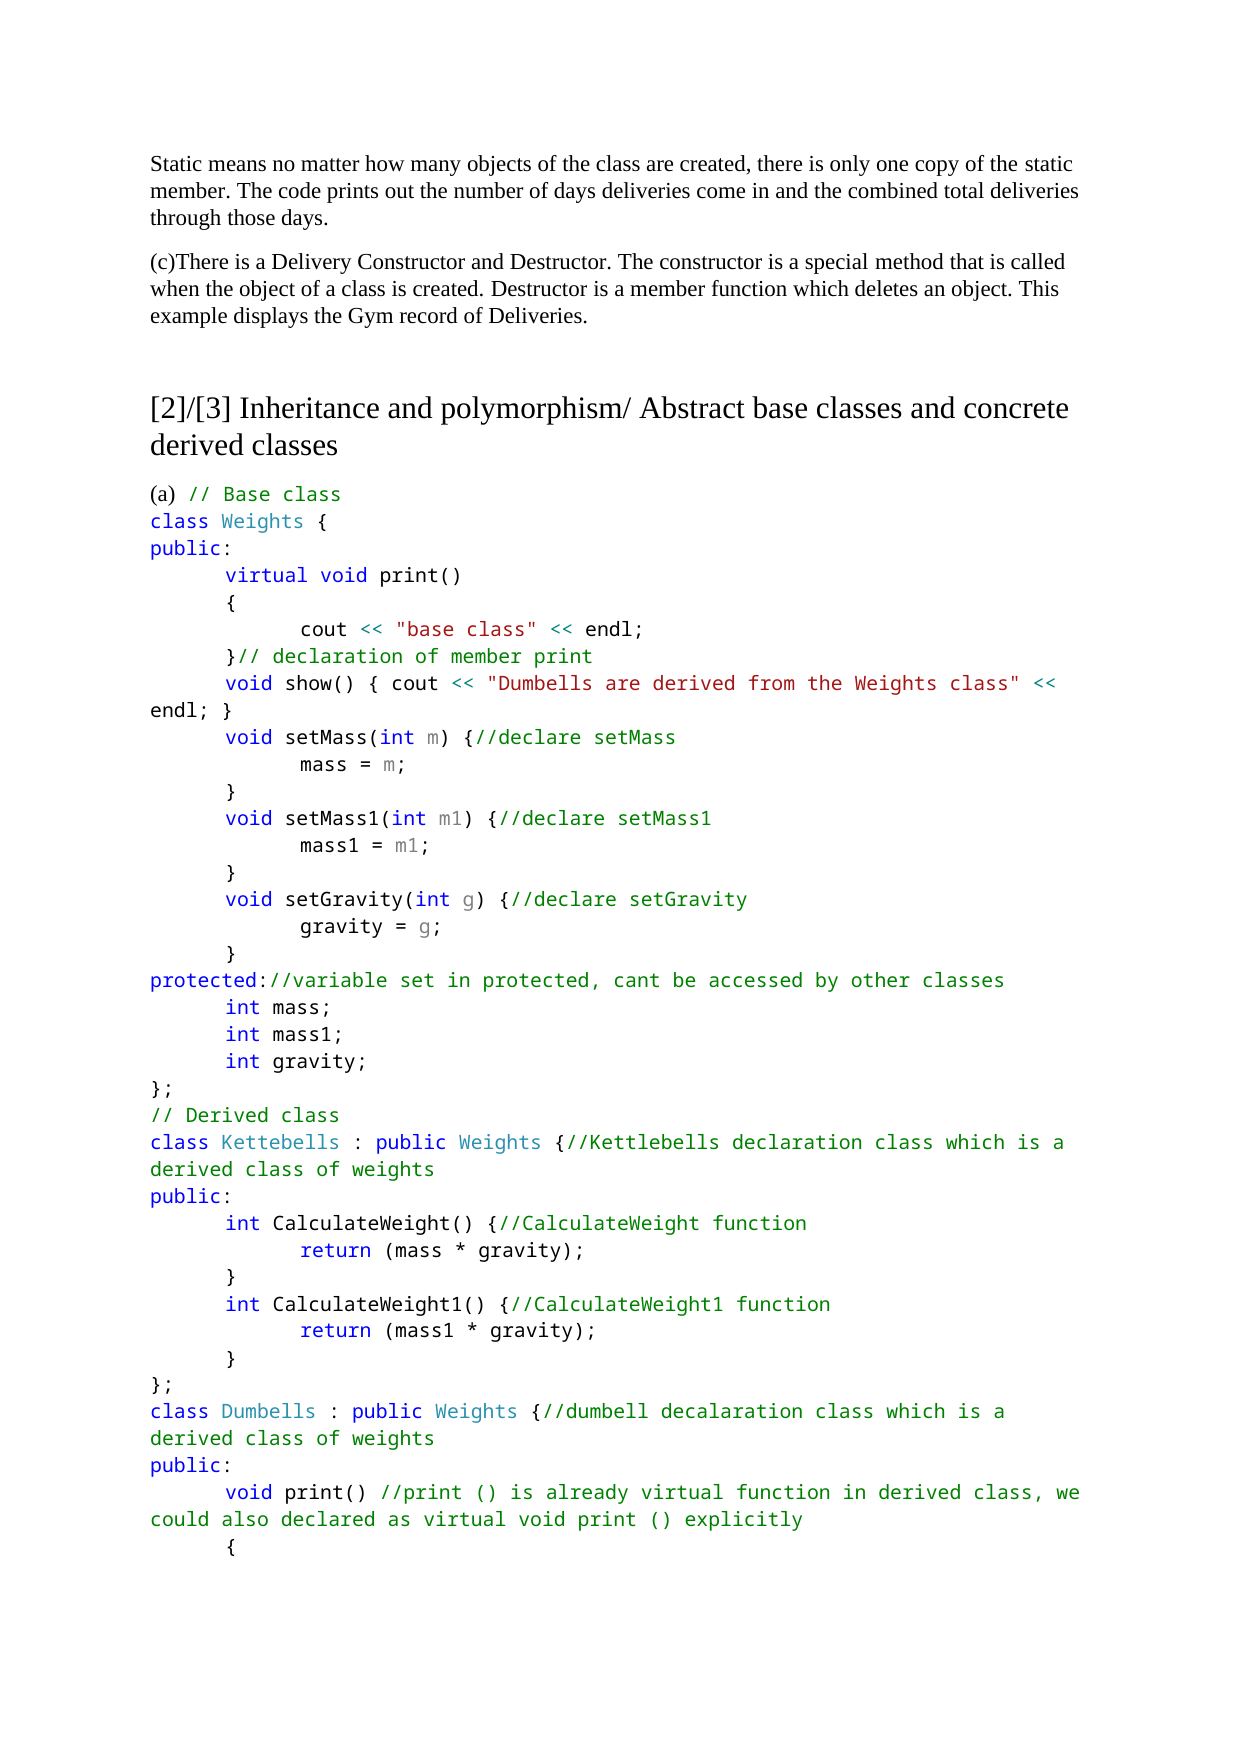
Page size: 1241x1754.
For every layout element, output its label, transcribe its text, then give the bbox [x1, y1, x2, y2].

text int mass; [150, 993, 1090, 1020]
text return (mass * gravity); [150, 1236, 1090, 1263]
text (a) // Base class [150, 480, 1090, 507]
text } [150, 1263, 1090, 1290]
text } [150, 777, 1090, 804]
text }; [150, 1074, 1090, 1101]
text gravity = g; [150, 912, 1090, 939]
text class Weights { [150, 507, 1090, 534]
text // Derived class [150, 1101, 1090, 1128]
text } [150, 939, 1090, 966]
text Static means no matter how many objects of the class are created, there is only one copy of the static member. The code prints out the number of days deliveries come in and the combined total deliveries through those days. [150, 150, 1090, 231]
text class Kettebells : public Weights {//Kettlebells declaration class which is a derived class of weights [150, 1128, 1090, 1182]
text int CalculateWeight1() {//CalculateWeight1 function [150, 1290, 1090, 1317]
text { [150, 588, 1090, 615]
text void print() //print () is already virtual function in derived class, we could also declared as virtual void print () explicitly [150, 1479, 1090, 1533]
text }; [150, 1371, 1090, 1398]
text int gravity; [150, 1047, 1090, 1074]
text void setGravity(int g) {//declare setGravity [150, 885, 1090, 912]
text int mass1; [150, 1020, 1090, 1047]
text class Dumbells : public Weights {//dumbell decalaration class which is a derived class of weights [150, 1398, 1090, 1452]
text virtual void print() [150, 561, 1090, 588]
text [2]/[3] Inheritance and polymorphism/ Abstract base classes and concrete derived classes [150, 389, 1090, 462]
text protected://variable set in protected, cant be accessed by other classes [150, 966, 1090, 993]
text }// declaration of member print [150, 642, 1090, 669]
text mass1 = m1; [150, 831, 1090, 858]
text mass = m; [150, 750, 1090, 777]
text { [150, 1533, 1090, 1559]
text public: [150, 534, 1090, 561]
text cout << "base class" << endl; [150, 615, 1090, 642]
text public: [150, 1182, 1090, 1209]
text void setMass1(int m1) {//declare setMass1 [150, 804, 1090, 831]
text (c)There is a Delivery Constructor and Destructor. The constructor is a special method that is called when the object of a class is created. Destructor is a member function which deletes an object. This example displays the Gym record of Deliveries. [150, 248, 1090, 328]
text void setMass(int m) {//declare setMass [150, 723, 1090, 750]
text } [150, 1344, 1090, 1371]
text return (mass1 * gravity); [150, 1317, 1090, 1344]
text } [150, 858, 1090, 885]
text int CalculateWeight() {//CalculateWeight function [150, 1209, 1090, 1236]
text public: [150, 1452, 1090, 1479]
text void show() { cout << "Dumbells are derived from the Weights class" << endl; } [150, 669, 1090, 723]
